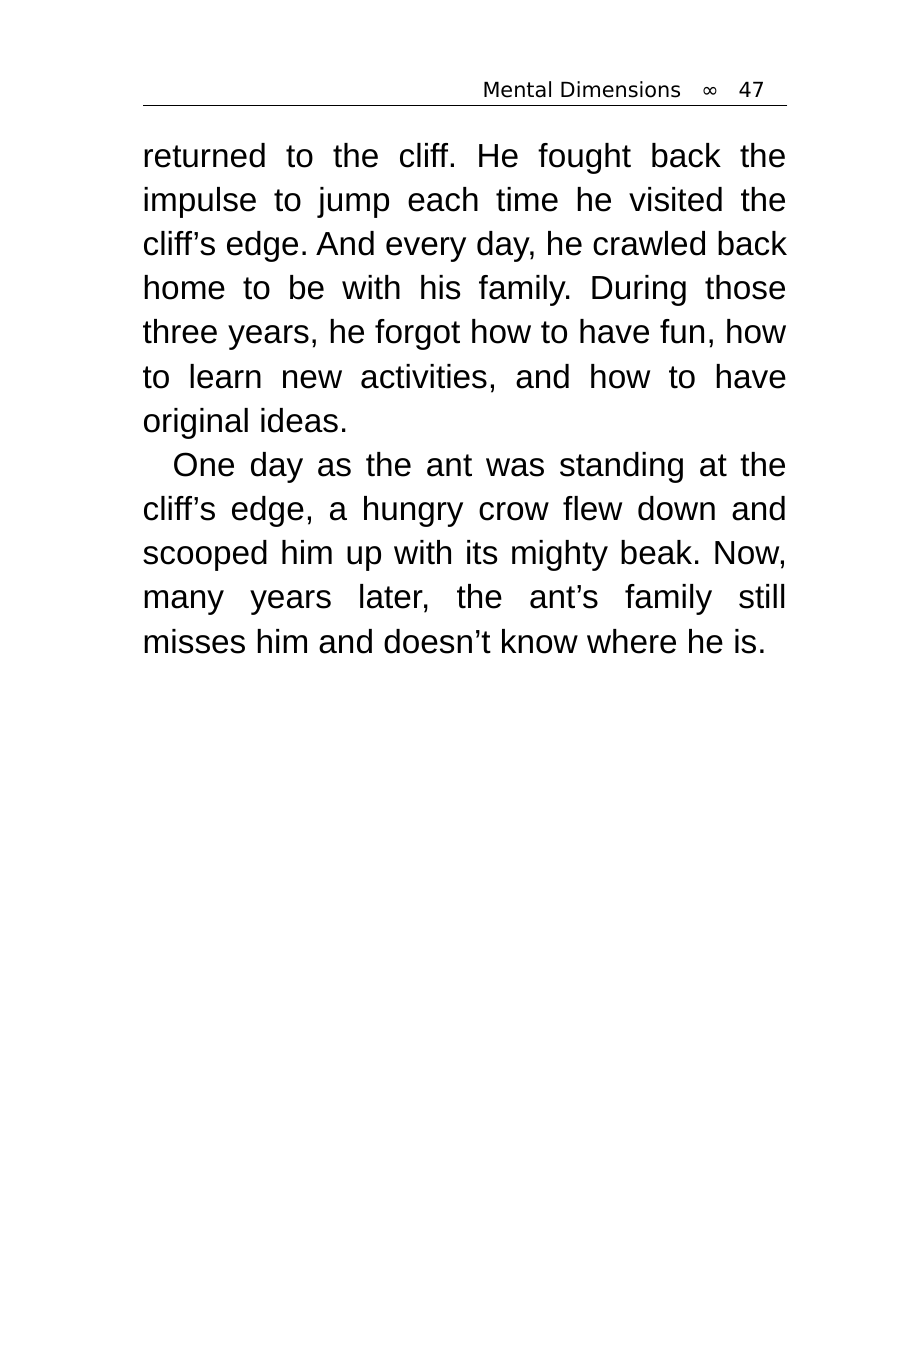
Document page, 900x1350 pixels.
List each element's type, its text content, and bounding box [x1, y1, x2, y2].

text returned to the cliff. He fought back the impulse to jump each time he visited the cliff’s edge. And every day, he crawled back home to be with his family. During those three years, he forgot how to have fun, how to learn new activities, and how to have original ideas. [142, 136, 787, 439]
text One day as the ant was standing at the cliff’s edge, a hungry crow flew down and scooped him up with its mighty beak. Now, many years later, the ant’s family still misses him and doesn’t know where he is. [142, 445, 787, 660]
